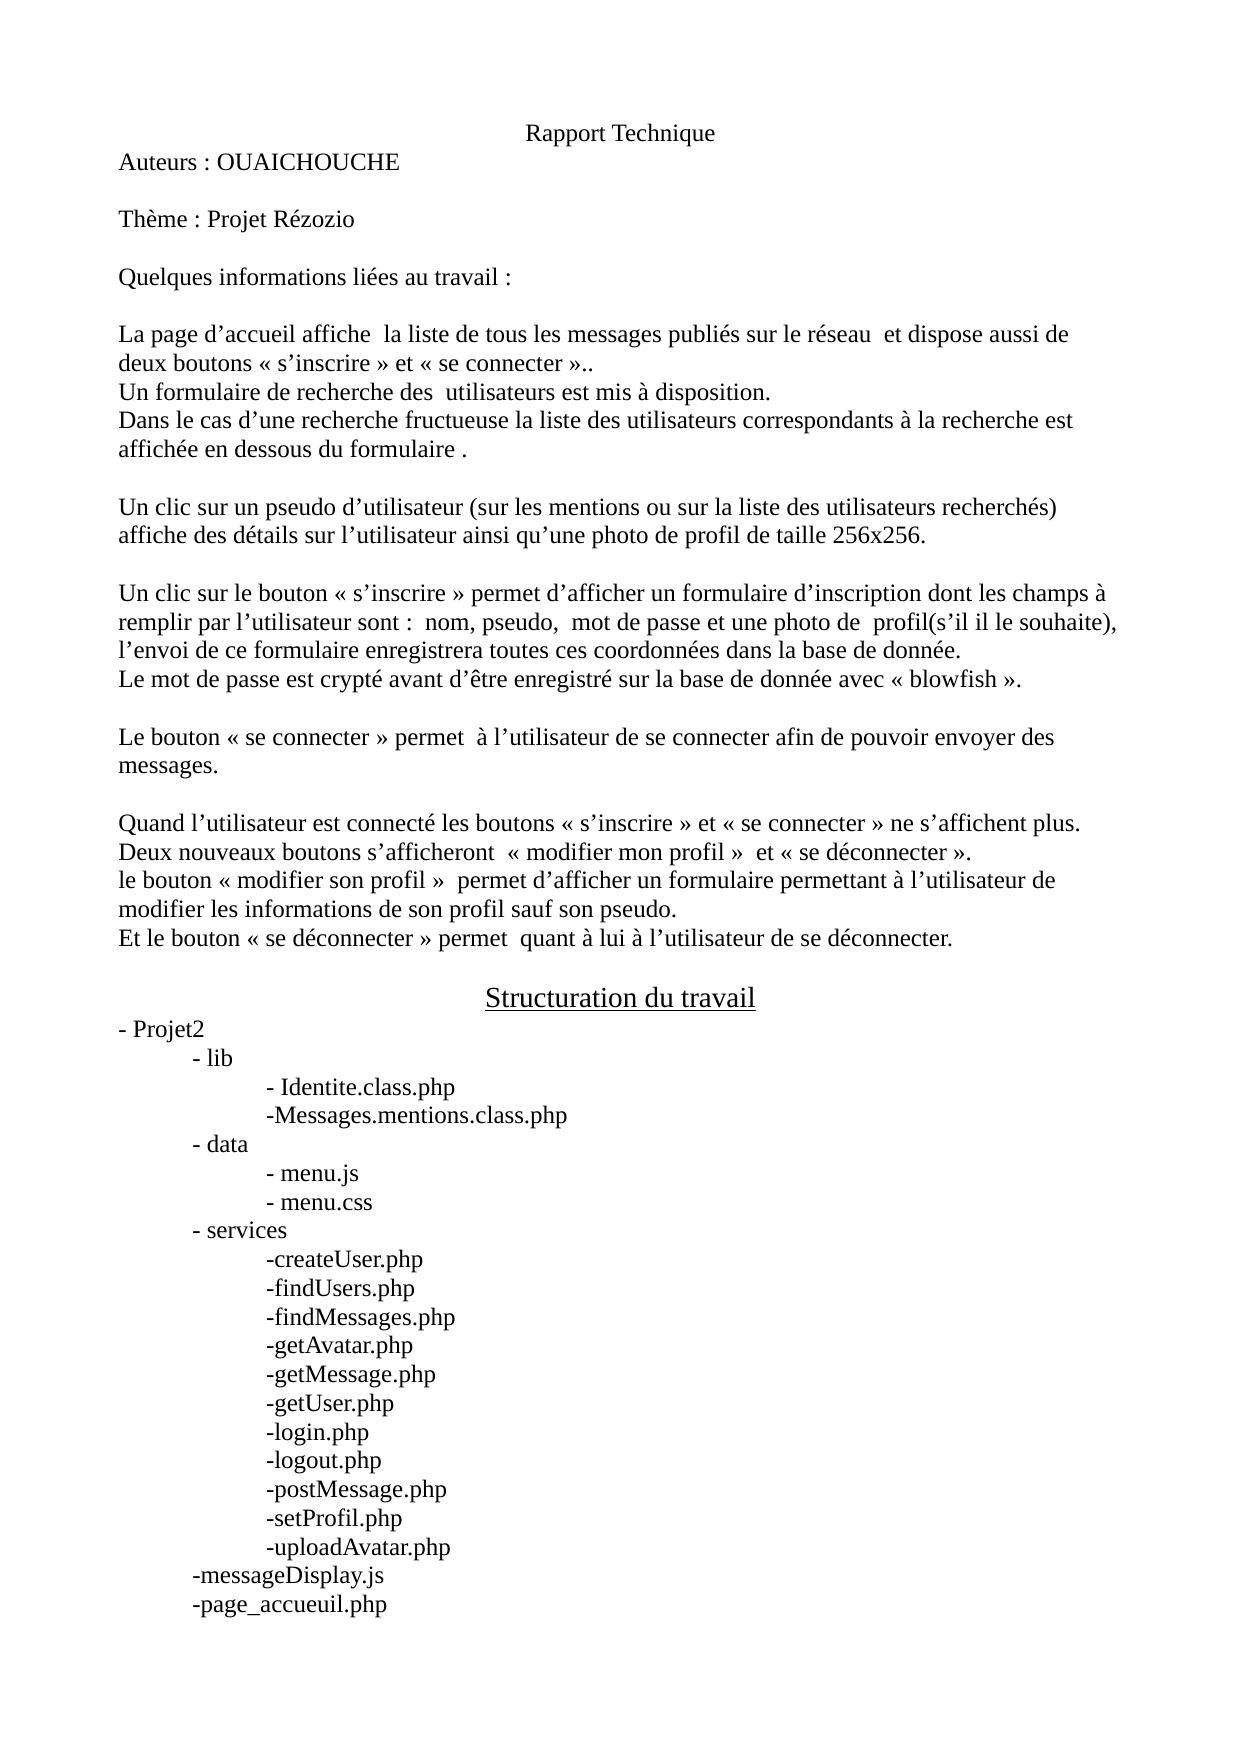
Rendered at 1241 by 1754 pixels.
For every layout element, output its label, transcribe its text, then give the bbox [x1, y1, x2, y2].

text Le bouton « se connecter » permet à l’utilisateur de se connecter afin de pouvoir envoyer des messages. [118, 722, 1122, 779]
text Deux nouveaux boutons s’afficheront « modifier mon profil » et « se déconnecter ». [118, 837, 1122, 866]
text - services [118, 1215, 1122, 1244]
text -getAvatar.php [118, 1330, 1122, 1359]
text - menu.css [118, 1187, 1122, 1215]
text -createUser.php [118, 1244, 1122, 1273]
text - lib [118, 1043, 1122, 1072]
text -Messages.mentions.class.php [118, 1100, 1122, 1129]
text Auteurs : OUAICHOUCHE [118, 147, 1122, 176]
text Structuration du travail [118, 981, 1122, 1014]
text -setProfil.php [118, 1503, 1122, 1532]
text -getUser.php [118, 1388, 1122, 1417]
text -getMessage.php [118, 1359, 1122, 1388]
text -uploadAvatar.php [118, 1532, 1122, 1560]
text Et le bouton « se déconnecter » permet quant à lui à l’utilisateur de se déconnecter. [118, 923, 1122, 952]
text Un clic sur un pseudo d’utilisateur (sur les mentions ou sur la liste des utilisateurs recherchés) affiche des détails sur l’utilisateur ainsi qu’une photo de profil de taille 256x256. [118, 492, 1122, 549]
text - Identite.class.php [118, 1072, 1122, 1100]
text -messageDisplay.js [118, 1560, 1122, 1589]
text Quand l’utilisateur est connecté les boutons « s’inscrire » et « se connecter » ne s’affichent plus. [118, 808, 1122, 837]
text - Projet2 [118, 1014, 1122, 1043]
text -logout.php [118, 1445, 1122, 1474]
text Dans le cas d’une recherche fructueuse la liste des utilisateurs correspondants à la recherche est affichée en dessous du formulaire . [118, 406, 1122, 463]
text -findMessages.php [118, 1302, 1122, 1330]
text le bouton « modifier son profil » permet d’afficher un formulaire permettant à l’utilisateur de modifier les informations de son profil sauf son pseudo. [118, 866, 1122, 923]
text La page d’accueil affiche la liste de tous les messages publiés sur le réseau et dispose aussi de deux boutons « s’inscrire » et « se connecter ».. [118, 319, 1122, 377]
text Un clic sur le bouton « s’inscrire » permet d’afficher un formulaire d’inscription dont les champs à remplir par l’utilisateur sont : nom, pseudo, mot de passe et une photo de profil(s’il il le souhaite), l’envoi de ce formulaire enregistrera toutes ces coordonnées dans la base de donnée. [118, 578, 1122, 664]
text - menu.js [118, 1158, 1122, 1187]
text -postMessage.php [118, 1474, 1122, 1503]
text Quelques informations liées au travail : [118, 262, 1122, 291]
text Thème : Projet Rézozio [118, 204, 1122, 233]
text Le mot de passe est crypté avant d’être enregistré sur la base de donnée avec « blowfish ». [118, 664, 1122, 693]
text - data [118, 1129, 1122, 1158]
text -login.php [118, 1417, 1122, 1445]
text Rapport Technique [118, 118, 1122, 147]
text -findUsers.php [118, 1273, 1122, 1302]
text Un formulaire de recherche des utilisateurs est mis à disposition. [118, 377, 1122, 406]
text -page_accueuil.php [118, 1589, 1122, 1618]
